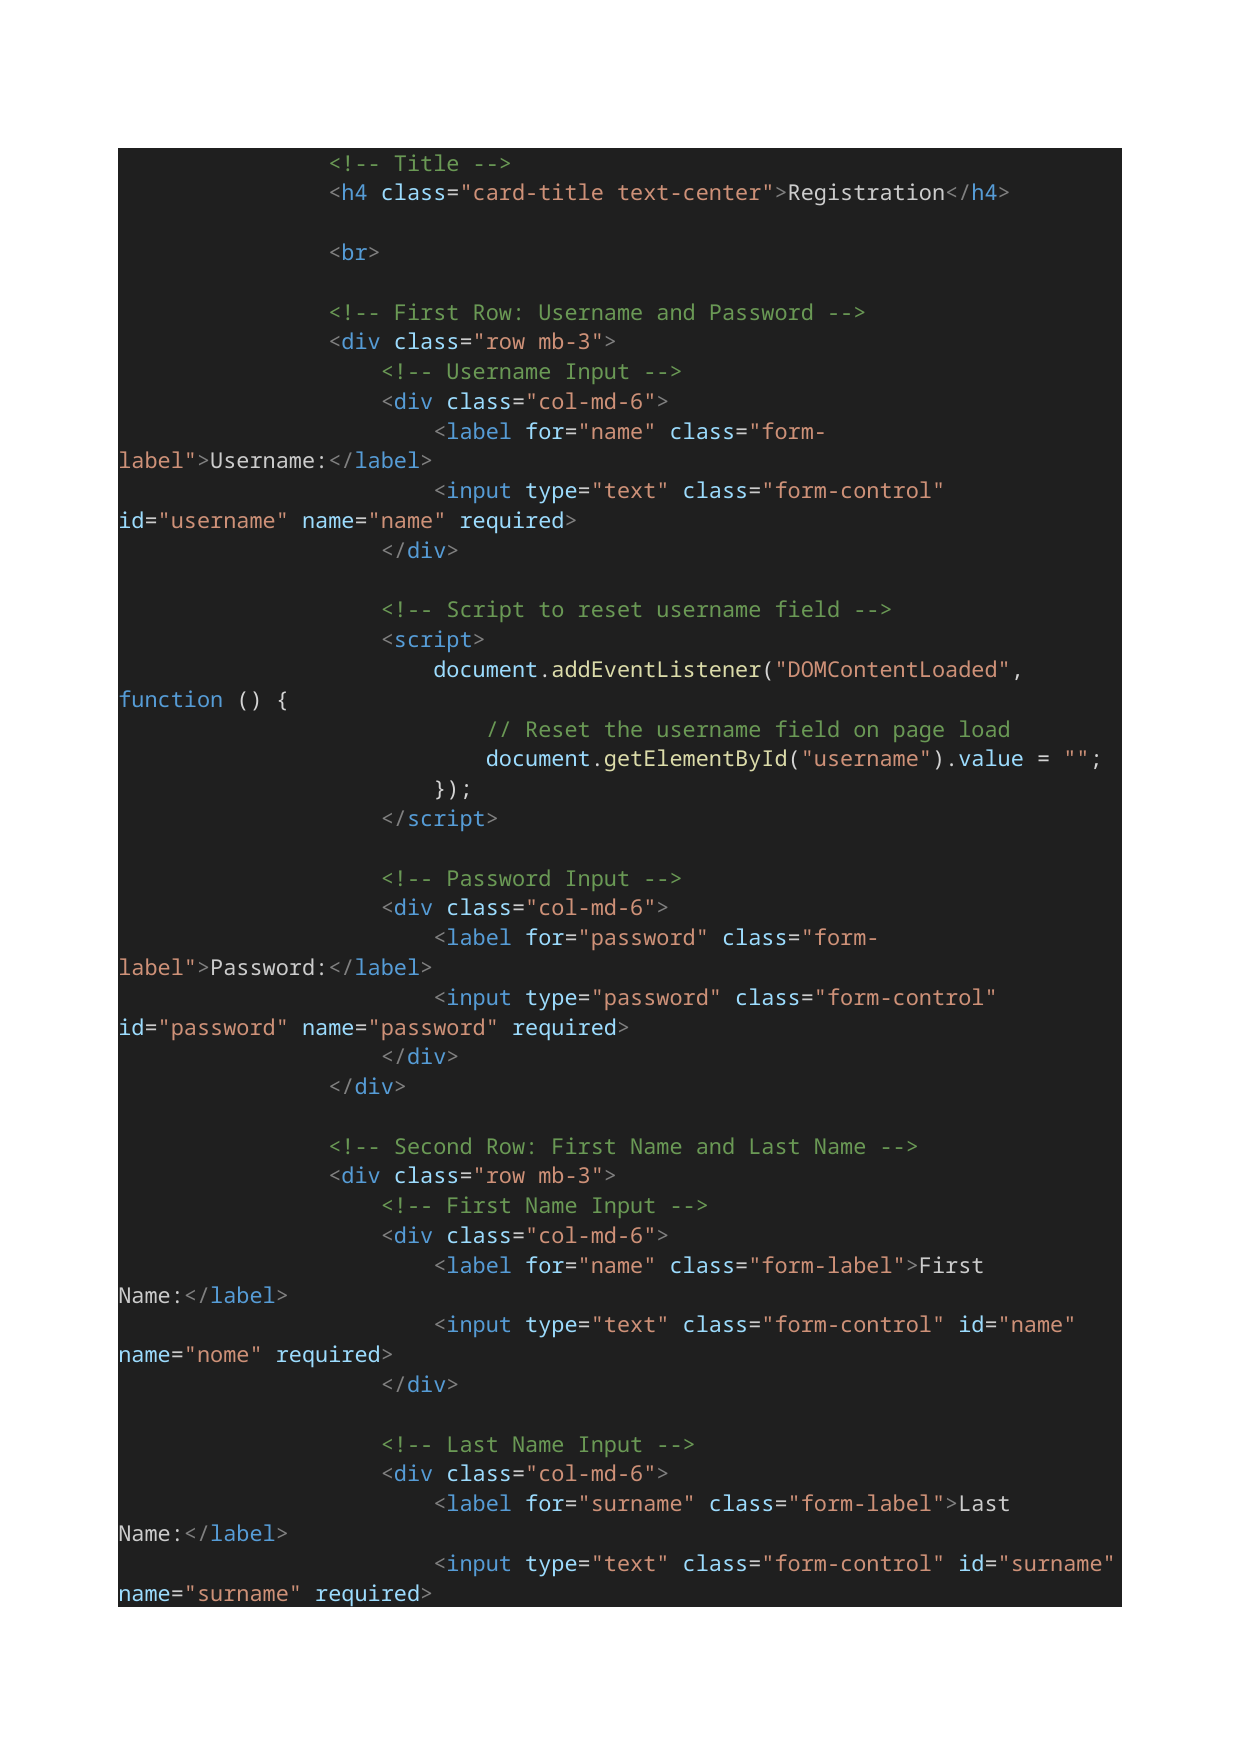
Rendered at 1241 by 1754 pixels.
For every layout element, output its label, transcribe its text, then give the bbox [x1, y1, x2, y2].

text <label for="name" class="form-label">First Name:</label> [118, 1250, 1122, 1309]
text <div class="row mb-3"> [118, 326, 1122, 356]
text // Reset the username field on page load [118, 714, 1122, 743]
text <!-- First Row: Username and Password --> [118, 297, 1122, 326]
text <!-- Second Row: First Name and Last Name --> [118, 1131, 1122, 1161]
text <input type="text" class="form-control" id="surname" name="surname" required> [118, 1548, 1122, 1607]
text <div class="col-md-6"> [118, 1458, 1122, 1488]
text </script> [118, 803, 1122, 833]
text </div> [118, 1041, 1122, 1071]
text <label for="surname" class="form-label">Last Name:</label> [118, 1488, 1122, 1548]
text <label for="name" class="form-label">Username:</label> [118, 416, 1122, 475]
text <input type="text" class="form-control" id="username" name="name" required> [118, 475, 1122, 535]
text }); [118, 773, 1122, 803]
text </div> [118, 535, 1122, 565]
text <!-- Username Input --> [118, 356, 1122, 386]
text <!-- Script to reset username field --> [118, 594, 1122, 624]
text <div class="row mb-3"> [118, 1161, 1122, 1190]
text document.addEventListener("DOMContentLoaded", function () { [118, 654, 1122, 714]
text <!-- Title --> [118, 148, 1122, 177]
text <br> [118, 237, 1122, 267]
text <input type="text" class="form-control" id="name" name="nome" required> [118, 1309, 1122, 1369]
text <div class="col-md-6"> [118, 386, 1122, 416]
text <div class="col-md-6"> [118, 1220, 1122, 1250]
text <h4 class="card-title text-center">Registration</h4> [118, 177, 1122, 207]
text <label for="password" class="form-label">Password:</label> [118, 922, 1122, 982]
text <!-- Password Input --> [118, 863, 1122, 892]
text <script> [118, 624, 1122, 654]
text <!-- Last Name Input --> [118, 1429, 1122, 1458]
text document.getElementById("username").value = ""; [118, 743, 1122, 773]
text </div> [118, 1369, 1122, 1399]
text <!-- First Name Input --> [118, 1190, 1122, 1220]
text <div class="col-md-6"> [118, 892, 1122, 922]
text </div> [118, 1071, 1122, 1101]
text <input type="password" class="form-control" id="password" name="password" required> [118, 982, 1122, 1041]
